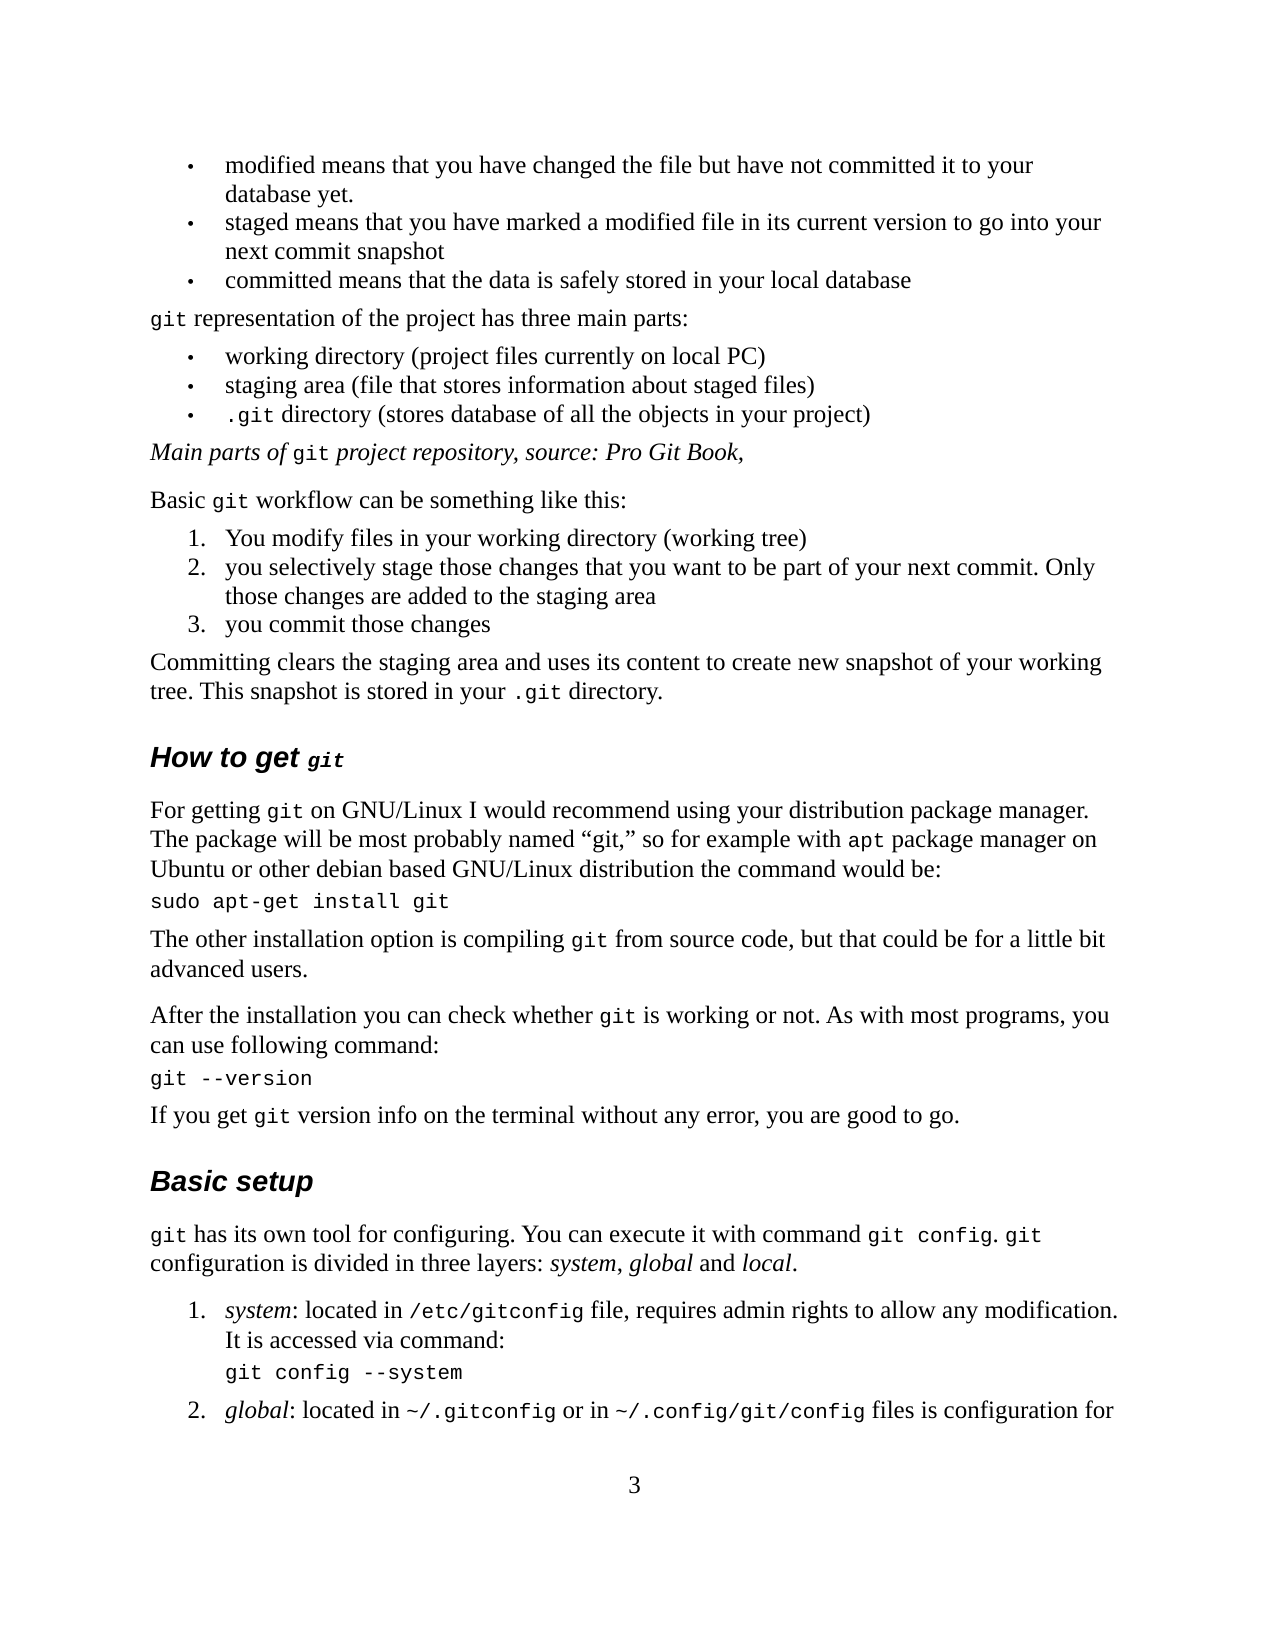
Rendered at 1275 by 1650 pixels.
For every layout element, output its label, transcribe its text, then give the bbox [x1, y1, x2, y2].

list working directory (project files currently on local PC) [187, 341, 1125, 370]
list modified means that you have changed the file but have not committed it to your database yet. [187, 150, 1125, 207]
list system: located in /etc/gitconfig file, requires admin rights to allow any modification. It is accessed via command: [187, 1295, 1125, 1353]
list You modify files in your working directory (working tree) [187, 523, 1125, 552]
list git config --system [187, 1362, 1125, 1386]
subtitle Basic setup [150, 1164, 1125, 1197]
text For getting git on GNU/Linux I would recommend using your distribution package manager. The package will be most probably named “git,” so for example with apt package manager on Ubuntu or other debian based GNU/Linux distribution the command would be: [150, 795, 1125, 883]
list .git directory (stores database of all the objects in your project) [187, 399, 1125, 428]
list staging area (file that stores information about staged files) [187, 370, 1125, 399]
list global: located in ~/.gitconfig or in ~/.config/git/config files is configuration for [187, 1395, 1125, 1424]
text Main parts of git project repository, source: Pro Git Book, [150, 437, 1125, 467]
text git has its own tool for configuring. You can execute it with command git config. git configuration is divided in three layers: system, global and local. [150, 1219, 1125, 1277]
text Committing clears the staging area and uses its content to create new snapshot of your working tree. This snapshot is stored in your .git directory. [150, 647, 1125, 706]
text git representation of the project has three main parts: [150, 303, 1125, 332]
subtitle How to get git [150, 739, 1125, 773]
text sudo apt-get install git [150, 892, 1125, 915]
text The other installation option is compiling git from source code, but that could be for a little bit advanced users. [150, 924, 1125, 982]
list staged means that you have marked a modified file in its current version to go into your next commit snapshot [187, 207, 1125, 265]
text If you get git version info on the terminal without any error, you are good to go. [150, 1100, 1125, 1130]
list you commit those changes [187, 609, 1125, 638]
text git --version [150, 1068, 1125, 1091]
list you selectively stage those changes that you want to be part of your next commit. Only those changes are added to the staging area [187, 552, 1125, 609]
text After the installation you can check whether git is working or not. As with most programs, you can use following command: [150, 1000, 1125, 1059]
text Basic git workflow can be something like this: [150, 485, 1125, 514]
list committed means that the data is safely stored in your local database [187, 265, 1125, 294]
